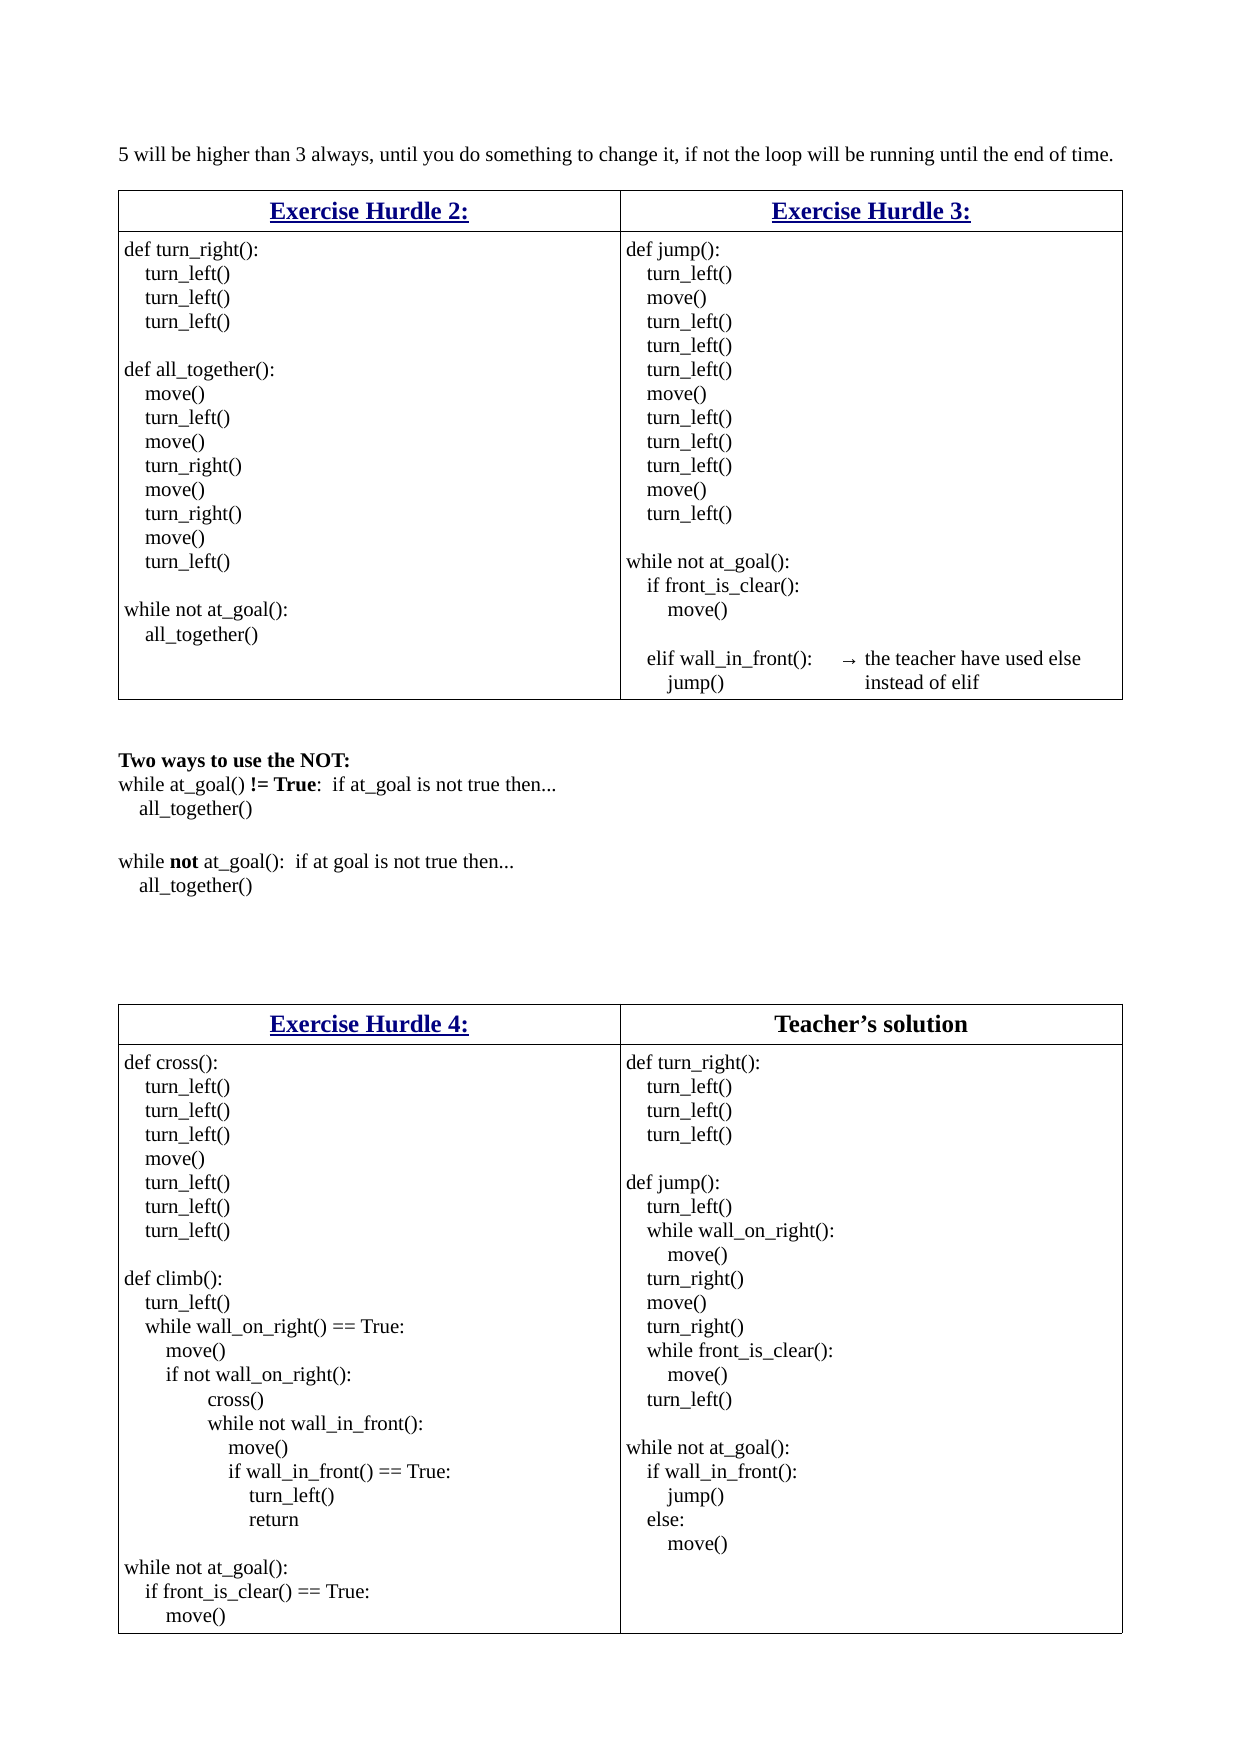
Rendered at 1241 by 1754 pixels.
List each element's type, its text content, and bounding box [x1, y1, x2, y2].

text while not at_goal(): if at goal is not true then... [118, 848, 1122, 873]
table_header Exercise Hurdle 4: [119, 1005, 620, 1044]
table_cell def turn_right(): turn_left() turn_left() turn_left() def jump(): turn_left() while wall_on_right(): move() turn_right() move() turn_right() while front_is_clear(): move() turn_left() while not at_goal(): if wall_in_front(): jump() else: move() [621, 1045, 1122, 1633]
table_header Teacher’s solution [621, 1005, 1122, 1044]
table_cell def jump(): turn_left() move() turn_left() turn_left() turn_left() move() turn_left() turn_left() turn_left() move() turn_left() while not at_goal(): if front_is_clear(): move() elif wall_in_front(): → the teacher have used else jump() instead of elif [621, 232, 1122, 699]
text 5 will be higher than 3 always, until you do something to change it, if not the loop will be running until the end of time. [118, 142, 1122, 166]
text all_together() [118, 796, 1122, 820]
text Two ways to use the NOT: [118, 748, 1122, 772]
table_header Exercise Hurdle 2: [119, 191, 620, 231]
table_header Exercise Hurdle 3: [621, 191, 1122, 231]
text while at_goal() != True: if at_goal is not true then... [118, 772, 1122, 796]
table_cell def cross(): turn_left() turn_left() turn_left() move() turn_left() turn_left() turn_left() def climb(): turn_left() while wall_on_right() == True: move() if not wall_on_right(): cross() while not wall_in_front(): move() if wall_in_front() == True: turn_left() return while not at_goal(): if front_is_clear() == True: move() [119, 1045, 620, 1633]
table_cell def turn_right(): turn_left() turn_left() turn_left() def all_together(): move() turn_left() move() turn_right() move() turn_right() move() turn_left() while not at_goal(): all_together() [119, 232, 620, 699]
text all_together() [118, 873, 1122, 897]
